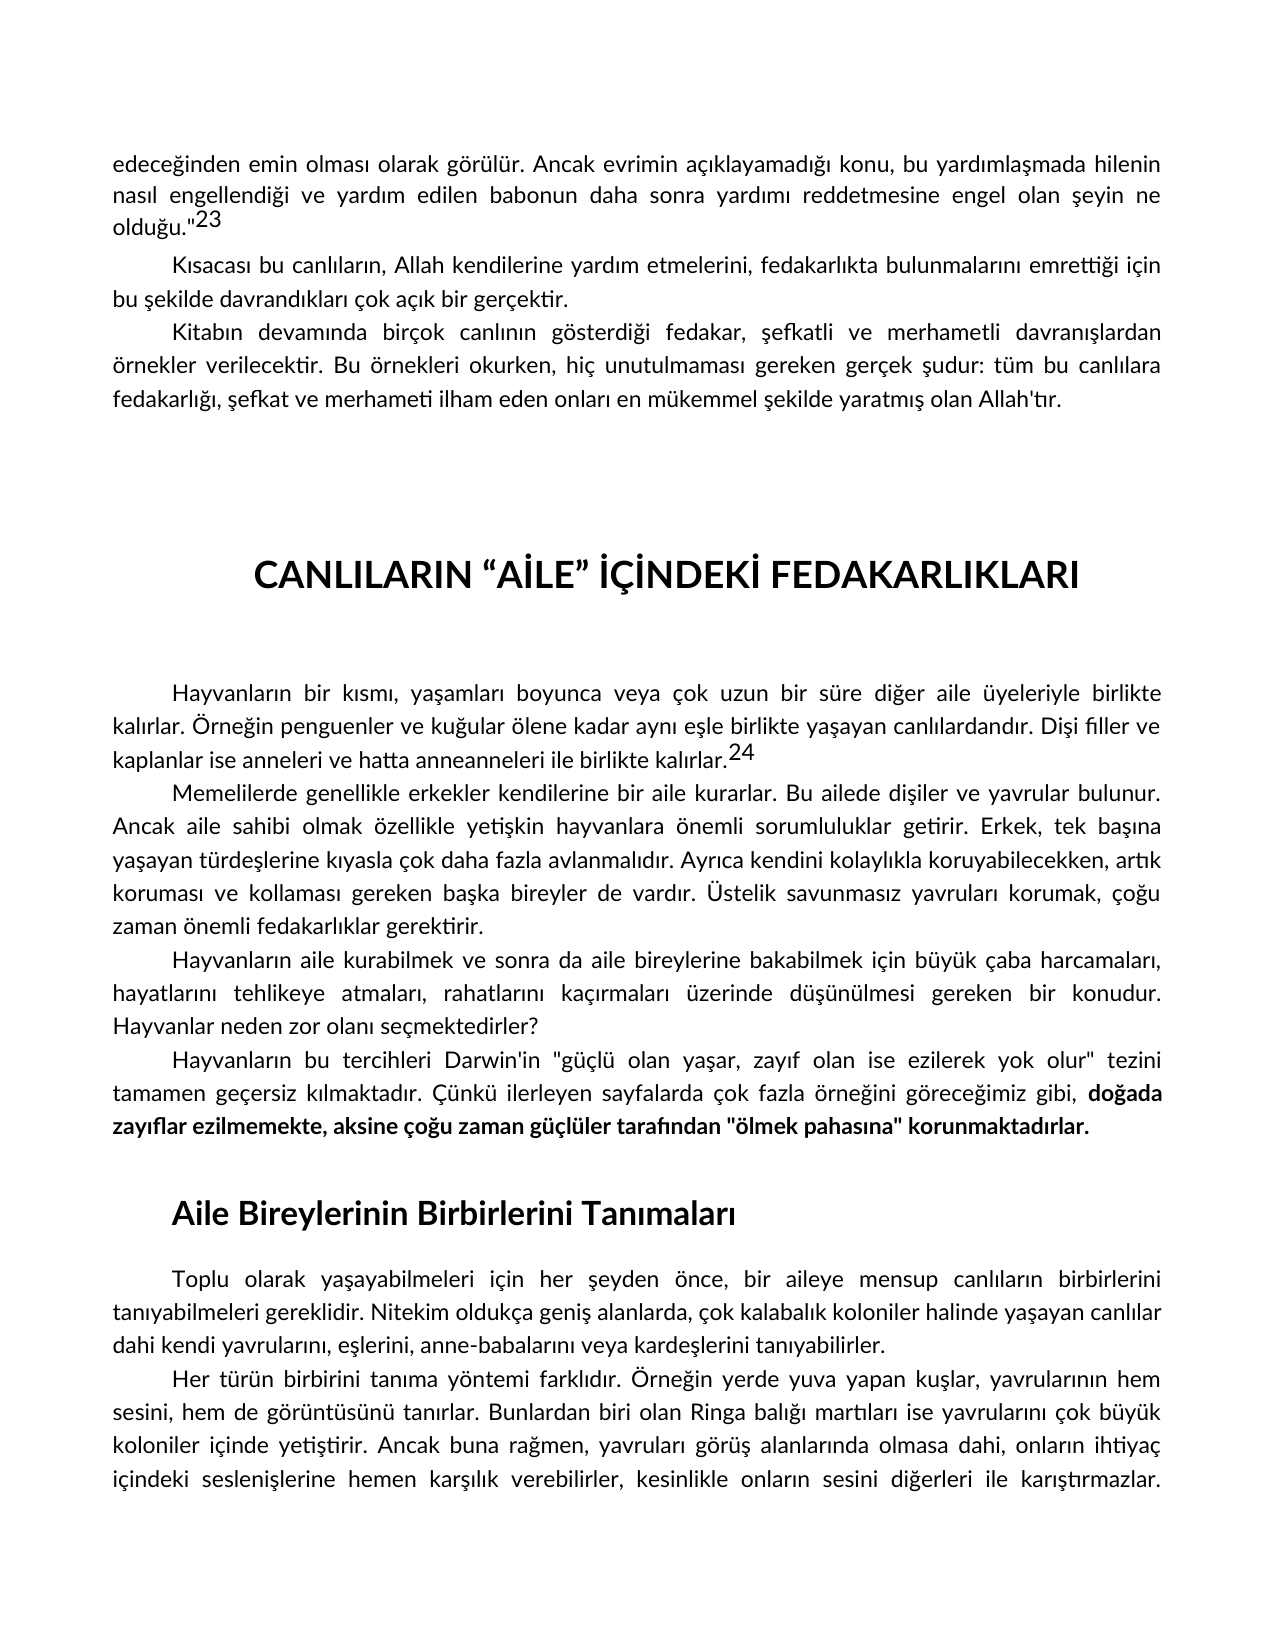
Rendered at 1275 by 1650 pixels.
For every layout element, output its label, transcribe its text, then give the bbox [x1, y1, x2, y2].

text Hayvanların bir kısmı, yaşamları boyunca veya çok uzun bir süre diğer aile üyeleriyle birlikte kalırlar. Örneğin penguenler ve kuğular ölene kadar aynı eşle birlikte yaşayan canlılardandır. Dişi filler ve kaplanlar ise anneleri ve hatta anneanneleri ile birlikte kalırlar.24 [112, 675, 1162, 775]
text Kitabın devamında birçok canlının gösterdiği fedakar, şefkatli ve merhametli davranışlardan örnekler verilecektir. Bu örnekleri okurken, hiç unutulmaması gereken gerçek şudur: tüm bu canlılara fedakarlığı, şefkat ve merhameti ilham eden onları en mükemmel şekilde yaratmış olan Allah'tır. [112, 314, 1162, 414]
text CANLILARIN “AİLE” İÇİNDEKİ FEDAKARLIKLARI [112, 551, 1162, 596]
text edeceğinden emin olması olarak görülür. Ancak evrimin açıklayamadığı konu, bu yardımlaşmada hilenin nasıl engellendiği ve yardım edilen babonun daha sonra yardımı reddetmesine engel olan şeyin ne olduğu."23 [112, 148, 1162, 241]
text Hayvanların bu tercihleri Darwin'in "güçlü olan yaşar, zayıf olan ise ezilerek yok olur" tezini tamamen geçersiz kılmaktadır. Çünkü ilerleyen sayfalarda çok fazla örneğini göreceğimiz gibi, doğada zayıflar ezilmemekte, aksine çoğu zaman güçlüler tarafından "ölmek pahasına" korunmaktadırlar. [112, 1041, 1162, 1141]
text Her türün birbirini tanıma yöntemi farklıdır. Örneğin yerde yuva yapan kuşlar, yavrularının hem sesini, hem de görüntüsünü tanırlar. Bunlardan biri olan Ringa balığı martıları ise yavrularını çok büyük koloniler içinde yetiştirir. Ancak buna rağmen, yavruları görüş alanlarında olmasa dahi, onların ihtiyaç içindeki seslenişlerine hemen karşılık verebilirler, kesinlikle onların sesini diğerleri ile karıştırmazlar. [112, 1361, 1162, 1494]
text Kısacası bu canlıların, Allah kendilerine yardım etmelerini, fedakarlıkta bulunmalarını emrettiği için bu şekilde davrandıkları çok açık bir gerçektir. [112, 247, 1162, 314]
text Aile Bireylerinin Birbirlerini Tanımaları [112, 1202, 1162, 1231]
text Memelilerde genellikle erkekler kendilerine bir aile kurarlar. Bu ailede dişiler ve yavrular bulunur. Ancak aile sahibi olmak özellikle yetişkin hayvanlara önemli sorumluluklar getirir. Erkek, tek başına yaşayan türdeşlerine kıyasla çok daha fazla avlanmalıdır. Ayrıca kendini kolaylıkla koruyabilecekken, artık koruması ve kollaması gereken başka bireyler de vardır. Üstelik savunmasız yavruları korumak, çoğu zaman önemli fedakarlıklar gerektirir. [112, 775, 1162, 941]
text Toplu olarak yaşayabilmeleri için her şeyden önce, bir aileye mensup canlıların birbirlerini tanıyabilmeleri gereklidir. Nitekim oldukça geniş alanlarda, çok kalabalık koloniler halinde yaşayan canlılar dahi kendi yavrularını, eşlerini, anne-babalarını veya kardeşlerini tanıyabilirler. [112, 1261, 1162, 1361]
text Hayvanların aile kurabilmek ve sonra da aile bireylerine bakabilmek için büyük çaba harcamaları, hayatlarını tehlikeye atmaları, rahatlarını kaçırmaları üzerinde düşünülmesi gereken bir konudur. Hayvanlar neden zor olanı seçmektedirler? [112, 941, 1162, 1041]
